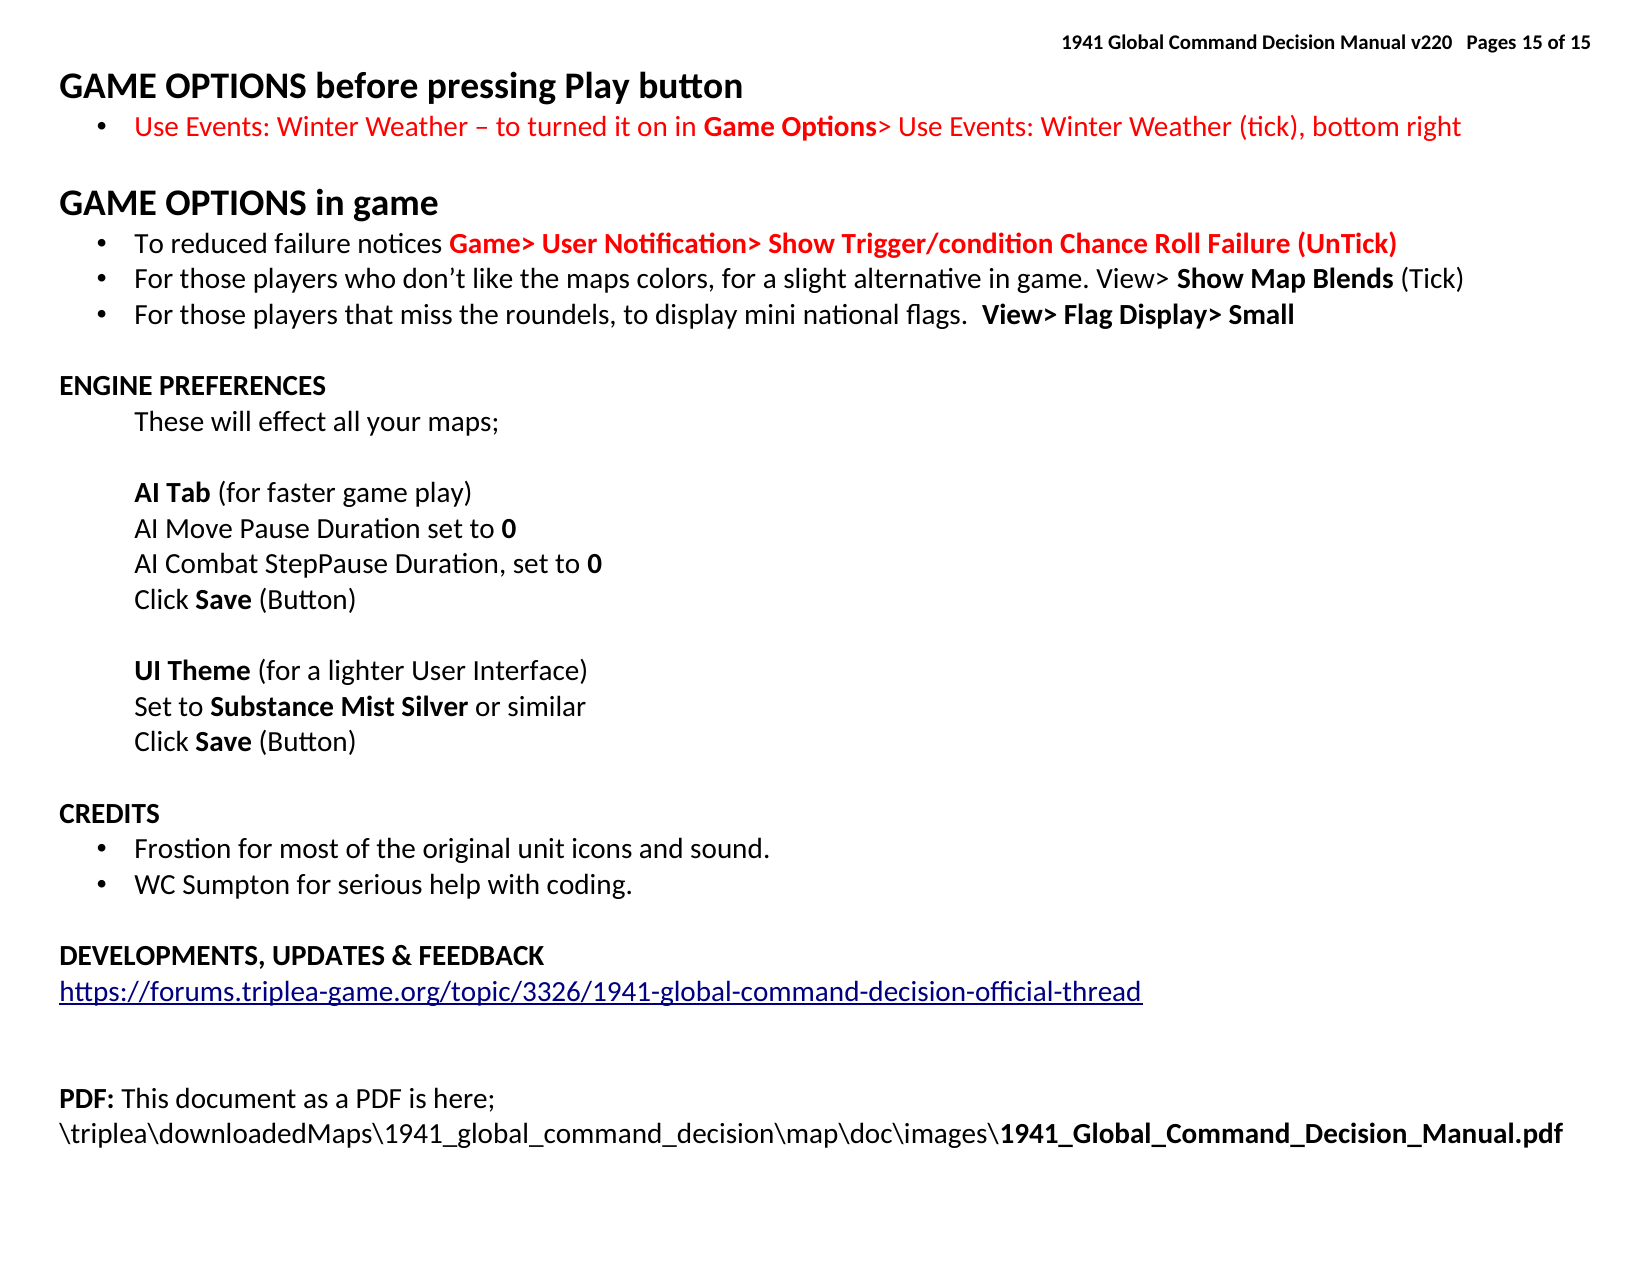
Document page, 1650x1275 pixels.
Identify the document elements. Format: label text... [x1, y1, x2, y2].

text DEVELOPMENTS, UPDATES & FEEDBACK [59, 937, 1591, 973]
list Frostion for most of the original unit icons and sound. [97, 830, 1591, 866]
list For those players that miss the roundels, to display mini national flags. View> Flag Display> Small [97, 296, 1591, 332]
text UI Theme (for a lighter User Interface) [134, 652, 1591, 688]
text AI Tab (for faster game play) [134, 474, 1591, 510]
text CREDITS [59, 795, 1591, 830]
text Click Save (Button) [134, 581, 1591, 617]
list ENGINE PREFERENCES [59, 367, 1591, 403]
text Click Save (Button) [134, 723, 1591, 759]
text Set to Substance Mist Silver or similar [134, 688, 1591, 723]
list Use Events: Winter Weather – to turned it on in Game Options> Use Events: Winter Weather (tick), bottom right [97, 108, 1591, 143]
text GAME OPTIONS before pressing Play button [59, 62, 1591, 108]
text AI Move Pause Duration set to 0 [134, 510, 1591, 545]
text AI Combat StepPause Duration, set to 0 [134, 545, 1591, 581]
text https://forums.triplea-game.org/topic/3326/1941-global-command-decision-official-thread [59, 973, 1591, 1008]
text These will effect all your maps; [59, 403, 1591, 438]
list WC Sumpton for serious help with coding. [97, 866, 1591, 902]
text PDF: This document as a PDF is here; [59, 1080, 1591, 1115]
list To reduced failure notices Game> User Notification> Show Trigger/condition Chance Roll Failure (UnTick) [97, 225, 1591, 260]
text \triplea\downloadedMaps\1941_global_command_decision\map\doc\images\1941_Global_Command_Decision_Manual.pdf [59, 1115, 1591, 1151]
list For those players who don’t like the maps colors, for a slight alternative in game. View> Show Map Blends (Tick) [97, 260, 1591, 296]
text GAME OPTIONS in game [59, 179, 1591, 225]
